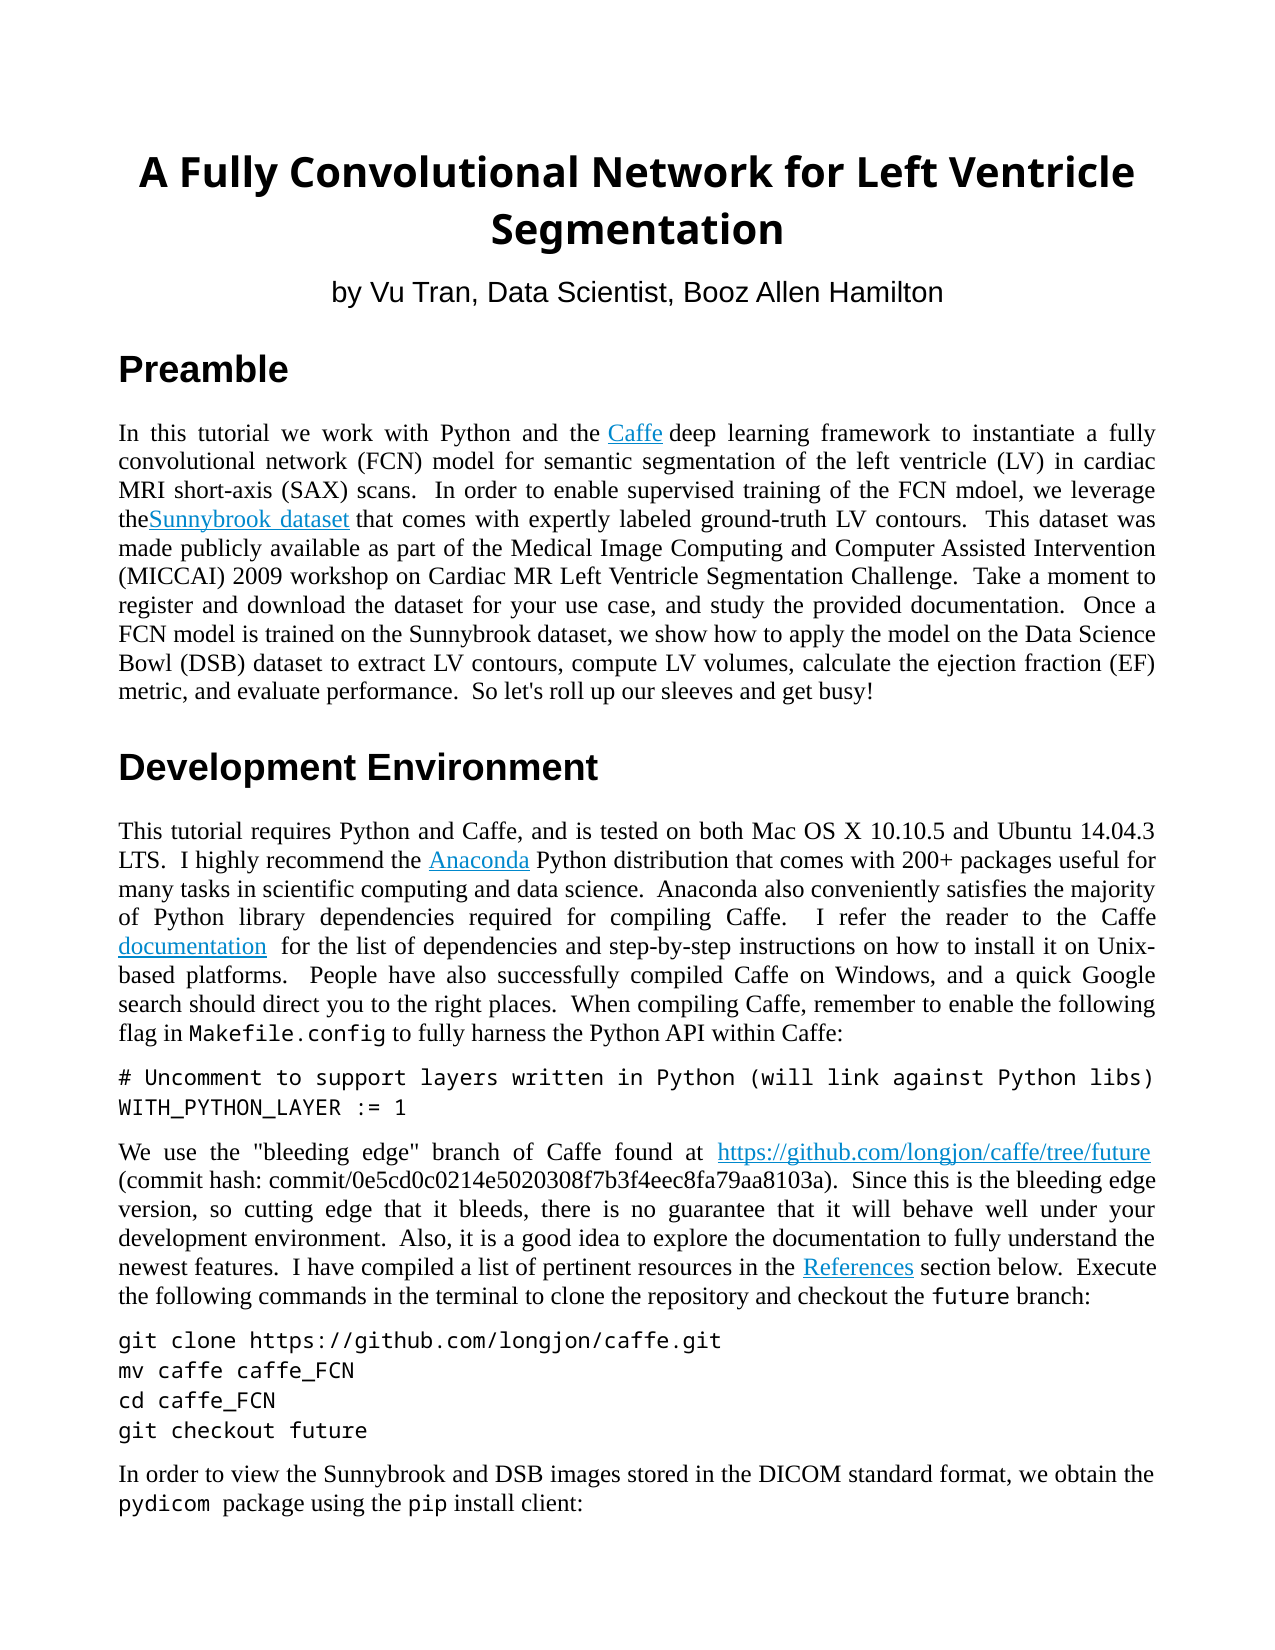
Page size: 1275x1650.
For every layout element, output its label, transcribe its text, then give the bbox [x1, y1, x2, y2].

text mv caffe caffe_FCN [118, 1355, 1157, 1385]
text In this tutorial we work with Python and the Caffe deep learning framework to instantiate a fully convolutional network (FCN) model for semantic segmentation of the left ventricle (LV) in cardiac MRI short-axis (SAX) scans. In order to enable supervised training of the FCN mdoel, we leverage theSunnybrook dataset that comes with expertly labeled ground-truth LV contours. This dataset was made publicly available as part of the Medical Image Computing and Computer Assisted Intervention (MICCAI) 2009 workshop on Cardiac MR Left Ventricle Segmentation Challenge. Take a moment to register and download the dataset for your use case, and study the provided documentation. Once a FCN model is trained on the Sunnybrook dataset, we show how to apply the model on the Data Science Bowl (DSB) dataset to extract LV contours, compute LV volumes, calculate the ejection fraction (EF) metric, and evaluate performance. So let's roll up our sleeves and get busy! [118, 418, 1157, 705]
text git checkout future [118, 1415, 1157, 1444]
text We use the "bleeding edge" branch of Caffe found at https://github.com/longjon/caffe/tree/future (commit hash: commit/0e5cd0c0214e5020308f7b3f4eec8fa79aa8103a). Since this is the bleeding edge version, so cutting edge that it bleeds, there is no guarantee that it will behave well under your development environment. Also, it is a good idea to explore the documentation to fully understand the newest features. I have compiled a list of pertinent resources in the References section below. Execute the following commands in the terminal to clone the repository and checkout the future branch: [118, 1137, 1157, 1310]
text WITH_PYTHON_LAYER := 1 [118, 1092, 1157, 1122]
text git clone https://github.com/longjon/caffe.git [118, 1325, 1157, 1355]
subtitle by Vu Tran, Data Scientist, Booz Allen Hamilton [118, 275, 1157, 309]
text This tutorial requires Python and Caffe, and is tested on both Mac OS X 10.10.5 and Ubuntu 14.04.3 LTS. I highly recommend the Anaconda Python distribution that comes with 200+ packages useful for many tasks in scientific computing and data science. Anaconda also conveniently satisfies the majority of Python library dependencies required for compiling Caffe. I refer the reader to the Caffe documentation for the list of dependencies and step-by-step instructions on how to install it on Unix-based platforms. People have also successfully compiled Caffe on Windows, and a quick Google search should direct you to the right places. When compiling Caffe, remember to enable the following flag in Makefile.config to fully harness the Python API within Caffe: [118, 816, 1157, 1047]
text # Uncomment to support layers written in Python (will link against Python libs) [118, 1062, 1157, 1092]
subtitle Development Environment [118, 745, 1157, 789]
text cd caffe_FCN [118, 1385, 1157, 1415]
text In order to view the Sunnybrook and DSB images stored in the DICOM standard format, we obtain the pydicom package using the pip install client: [118, 1459, 1157, 1518]
subtitle Preamble [118, 346, 1157, 390]
title A Fully Convolutional Network for Left Ventricle Segmentation [118, 143, 1157, 257]
